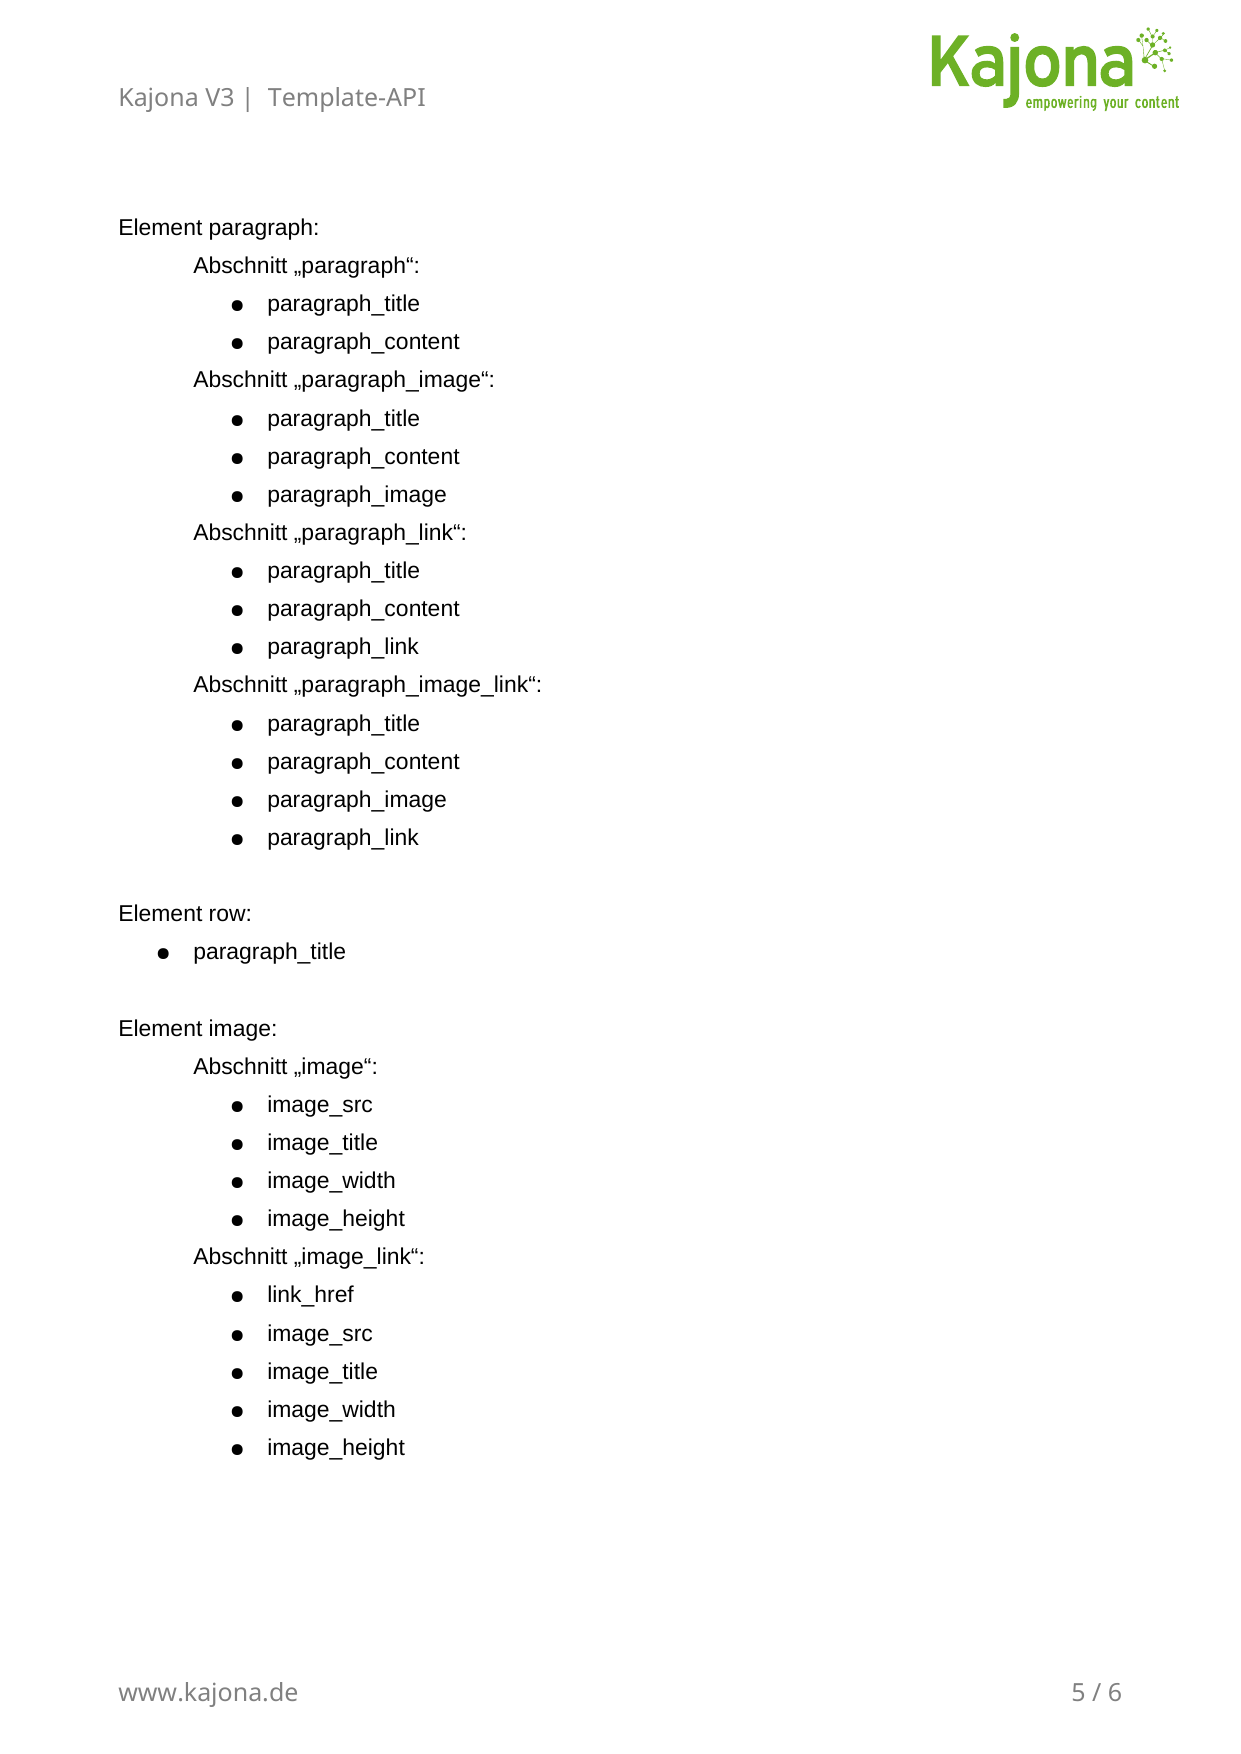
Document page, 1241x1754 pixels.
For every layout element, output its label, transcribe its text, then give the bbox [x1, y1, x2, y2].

list Abschnitt „paragraph“: [156, 253, 1122, 278]
list link_href [229, 1282, 1122, 1308]
list paragraph_link [229, 825, 1122, 850]
list Abschnitt „image_link“: [156, 1244, 1122, 1270]
list Abschnitt „paragraph_image“: [156, 367, 1122, 393]
list paragraph_title [229, 558, 1122, 583]
list paragraph_title [229, 710, 1122, 736]
list paragraph_image [229, 787, 1122, 812]
list image_title [229, 1358, 1122, 1384]
list paragraph_content [229, 443, 1122, 469]
list paragraph_content [229, 748, 1122, 774]
list paragraph_title [156, 939, 1122, 965]
list paragraph_content [229, 596, 1122, 622]
list image_title [229, 1130, 1122, 1155]
list image_width [229, 1397, 1122, 1422]
text Element image: [118, 1015, 1122, 1041]
list paragraph_title [229, 405, 1122, 431]
list Abschnitt „paragraph_link“: [156, 520, 1122, 545]
text Element row: [118, 901, 1122, 927]
list Abschnitt „paragraph_image_link“: [156, 672, 1122, 698]
list image_height [229, 1435, 1122, 1460]
list Abschnitt „image“: [156, 1053, 1122, 1079]
list image_width [229, 1168, 1122, 1193]
list paragraph_link [229, 634, 1122, 660]
list paragraph_image [229, 482, 1122, 507]
list image_src [229, 1320, 1122, 1346]
text Element paragraph: [118, 215, 1122, 240]
list image_src [229, 1092, 1122, 1117]
list paragraph_content [229, 329, 1122, 355]
list image_height [229, 1206, 1122, 1232]
list paragraph_title [229, 291, 1122, 317]
